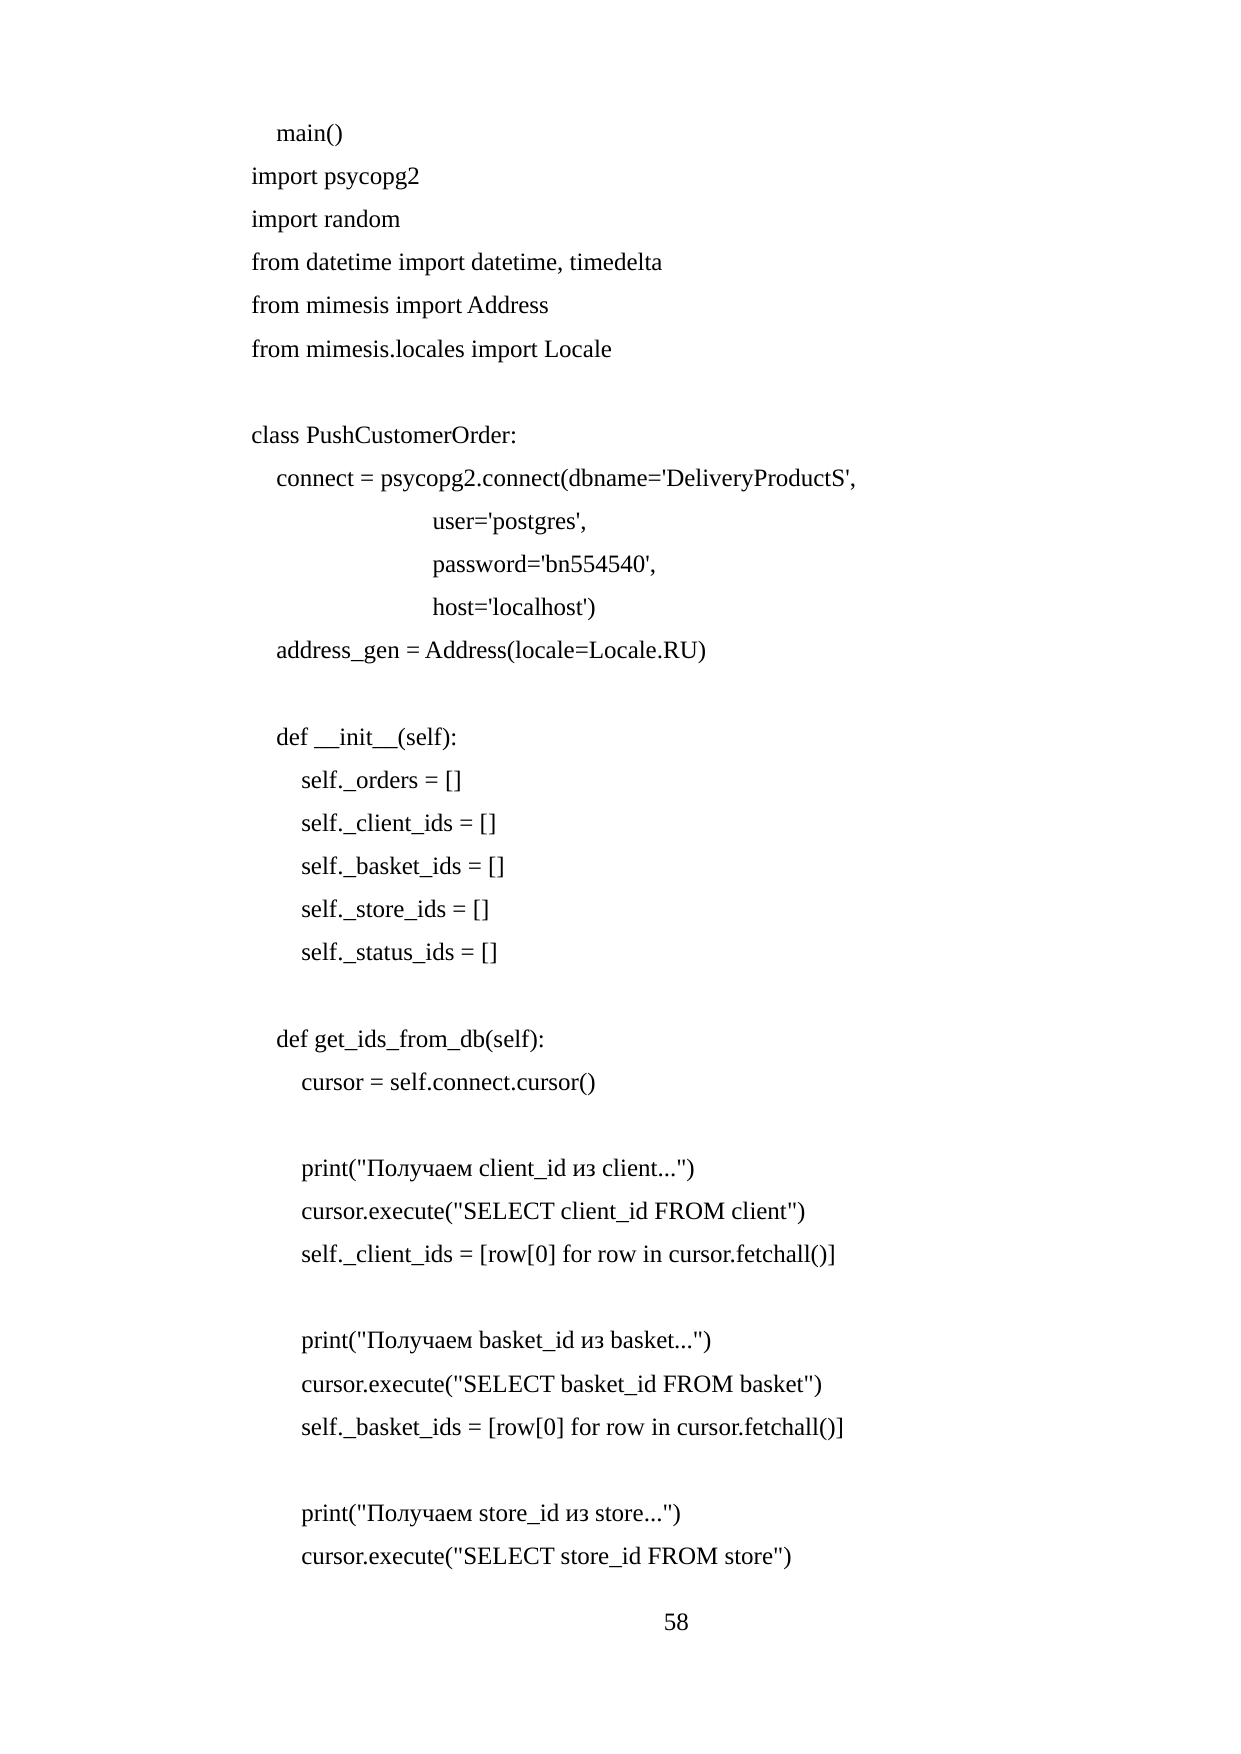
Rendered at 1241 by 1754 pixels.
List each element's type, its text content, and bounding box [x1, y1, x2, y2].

text cursor.execute("SELECT store_id FROM store") [177, 1541, 1181, 1570]
text self._status_ids = [] [177, 937, 1181, 966]
text print("Получаем basket_id из basket...") [177, 1326, 1181, 1354]
text import random [177, 204, 1181, 233]
text user='postgres', [177, 506, 1181, 535]
text from mimesis.locales import Locale [177, 334, 1181, 362]
text cursor = self.connect.cursor() [177, 1067, 1181, 1096]
text class PushCustomerOrder: [177, 420, 1181, 449]
text cursor.execute("SELECT client_id FROM client") [177, 1196, 1181, 1225]
text from datetime import datetime, timedelta [177, 247, 1181, 276]
text print("Получаем store_id из store...") [177, 1498, 1181, 1527]
text def __init__(self): [177, 722, 1181, 751]
text self._basket_ids = [row[0] for row in cursor.fetchall()] [177, 1412, 1181, 1441]
text print("Получаем client_id из client...") [177, 1153, 1181, 1182]
text self._basket_ids = [] [177, 851, 1181, 880]
text self._client_ids = [] [177, 808, 1181, 837]
text host='localhost') [177, 592, 1181, 621]
text self._store_ids = [] [177, 894, 1181, 923]
text password='bn554540', [177, 549, 1181, 578]
text import psycopg2 [177, 161, 1181, 190]
text main() [177, 118, 1181, 147]
text self._orders = [] [177, 765, 1181, 794]
text cursor.execute("SELECT basket_id FROM basket") [177, 1369, 1181, 1397]
text from mimesis import Address [177, 291, 1181, 319]
text def get_ids_from_db(self): [177, 1024, 1181, 1052]
text self._client_ids = [row[0] for row in cursor.fetchall()] [177, 1239, 1181, 1268]
text connect = psycopg2.connect(dbname='DeliveryProductS', [177, 463, 1181, 492]
text address_gen = Address(locale=Locale.RU) [177, 636, 1181, 664]
